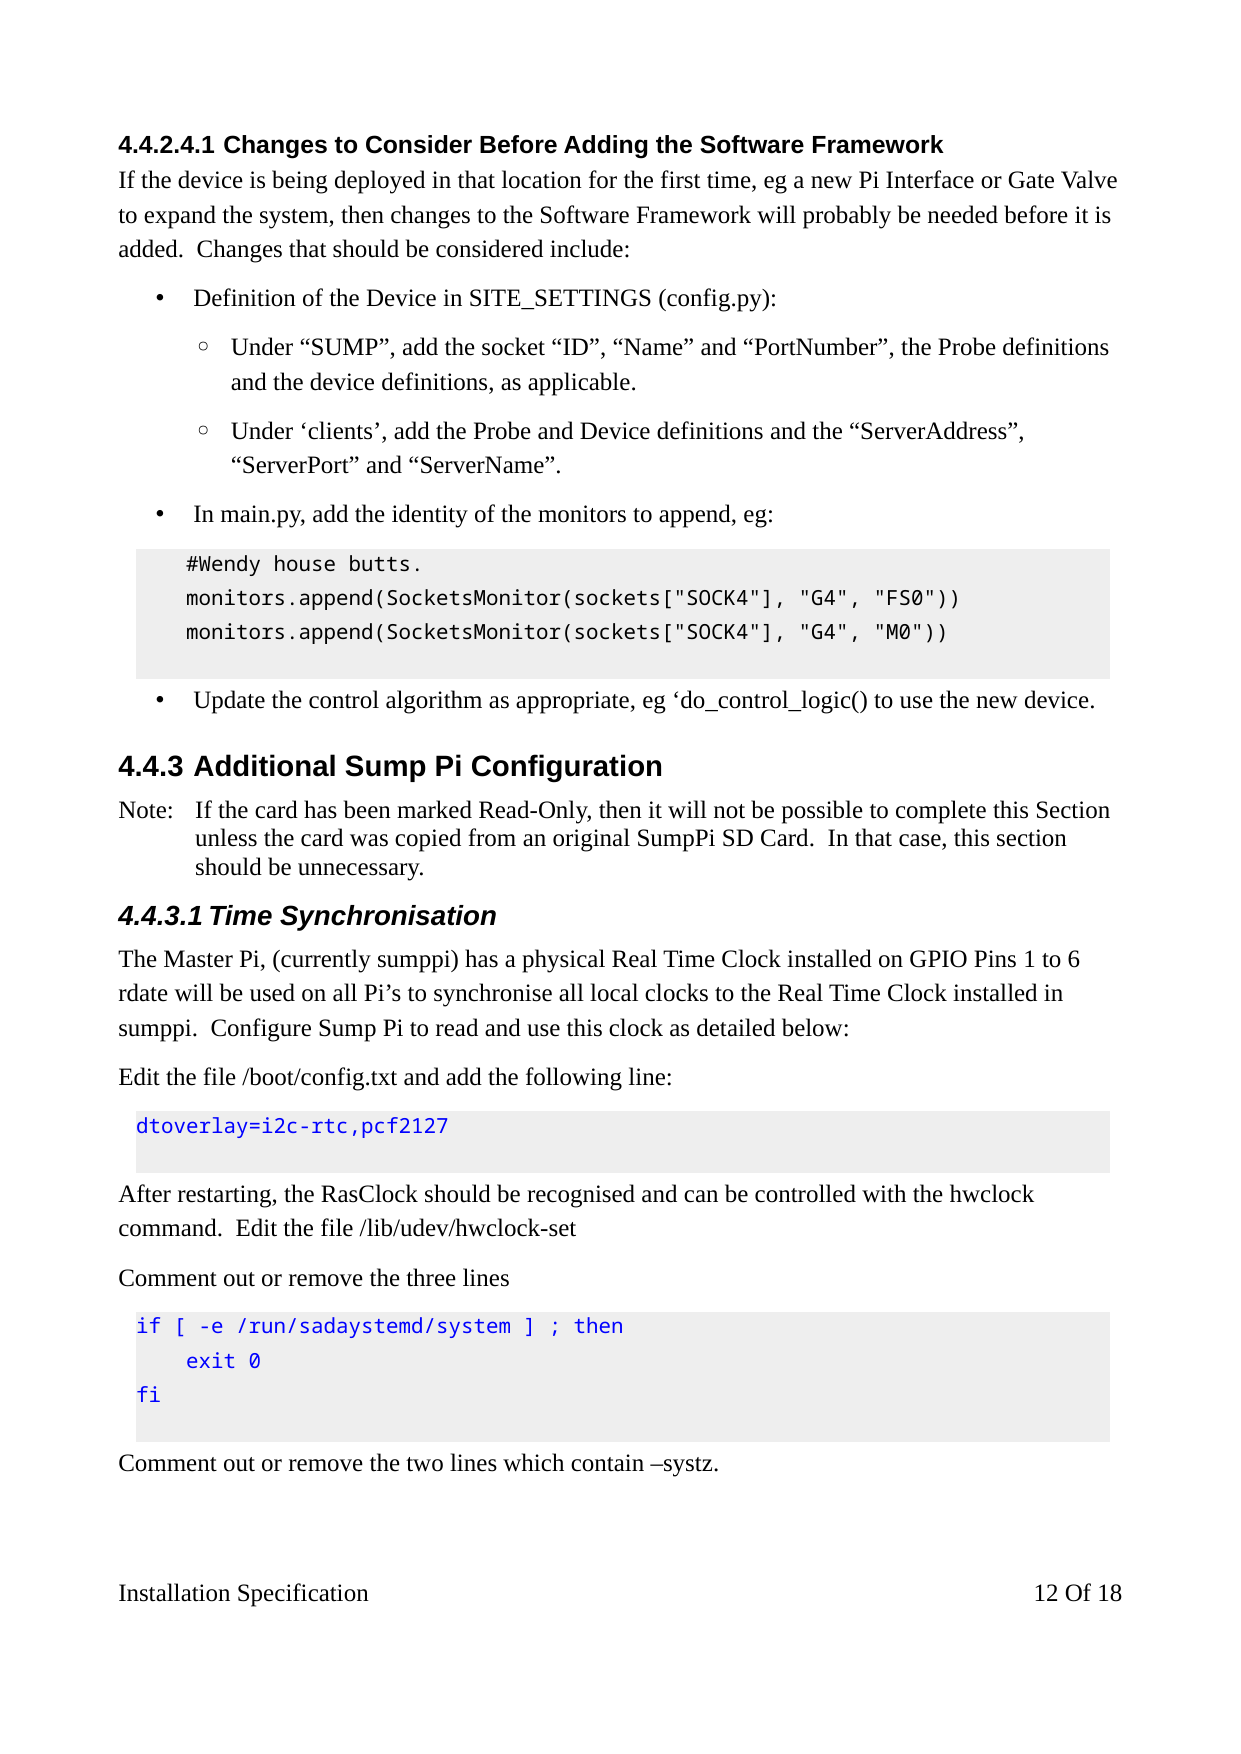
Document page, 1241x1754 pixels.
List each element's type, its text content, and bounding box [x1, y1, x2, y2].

text monitors.append(SocketsMonitor(sockets["SOCK4"], "G4", "M0")) [136, 617, 1110, 645]
text Comment out or remove the three lines [118, 1263, 1122, 1291]
list Definition of the Device in SITE_SETTINGS (config.py): [156, 283, 1122, 312]
text Note: If the card has been marked Read-Only, then it will not be possible to complete this Section unless the card was copied from an original SumpPi SD Card. In that case, this section should be unnecessary. [118, 795, 1122, 881]
subtitle Changes to Consider Before Adding the Software Framework [118, 131, 1122, 159]
text After restarting, the RasClock should be recognised and can be controlled with the hwclock command. Edit the file /lib/udev/hwclock-set [118, 1179, 1122, 1242]
text fi [136, 1380, 1110, 1408]
text dtoverlay=i2c-rtc,pcf2127 [136, 1111, 1110, 1139]
list In main.py, add the identity of the monitors to append, eg: [156, 499, 1122, 528]
subtitle Additional Sump Pi Configuration [118, 748, 1122, 782]
text exit 0 [136, 1346, 1110, 1374]
text #Wendy house butts. [136, 549, 1110, 577]
text if [ -e /run/sadaystemd/system ] ; then [136, 1312, 1110, 1340]
list Under ‘clients’, add the Probe and Device definitions and the “ServerAddress”, “ServerPort” and “ServerName”. [193, 416, 1122, 479]
text The Master Pi, (currently sumppi) has a physical Real Time Clock installed on GPIO Pins 1 to 6 rdate will be used on all Pi’s to synchronise all local clocks to the Real Time Clock installed in sumppi. Configure Sump Pi to read and use this clock as detailed below: [118, 944, 1122, 1042]
text Edit the file /boot/config.txt and add the following line: [118, 1062, 1122, 1091]
subtitle Time Synchronisation [118, 899, 1122, 931]
list Update the control algorithm as appropriate, eg ‘do_control_logic() to use the new device. [156, 685, 1122, 714]
text If the device is being deployed in that location for the first time, eg a new Pi Interface or Gate Valve to expand the system, then changes to the Software Framework will probably be needed before it is added. Changes that should be considered include: [118, 165, 1122, 263]
text Comment out or remove the two lines which contain –systz. [118, 1448, 1122, 1477]
text monitors.append(SocketsMonitor(sockets["SOCK4"], "G4", "FS0")) [136, 583, 1110, 611]
list Under “SUMP”, add the socket “ID”, “Name” and “PortNumber”, the Probe definitions and the device definitions, as applicable. [193, 332, 1122, 396]
